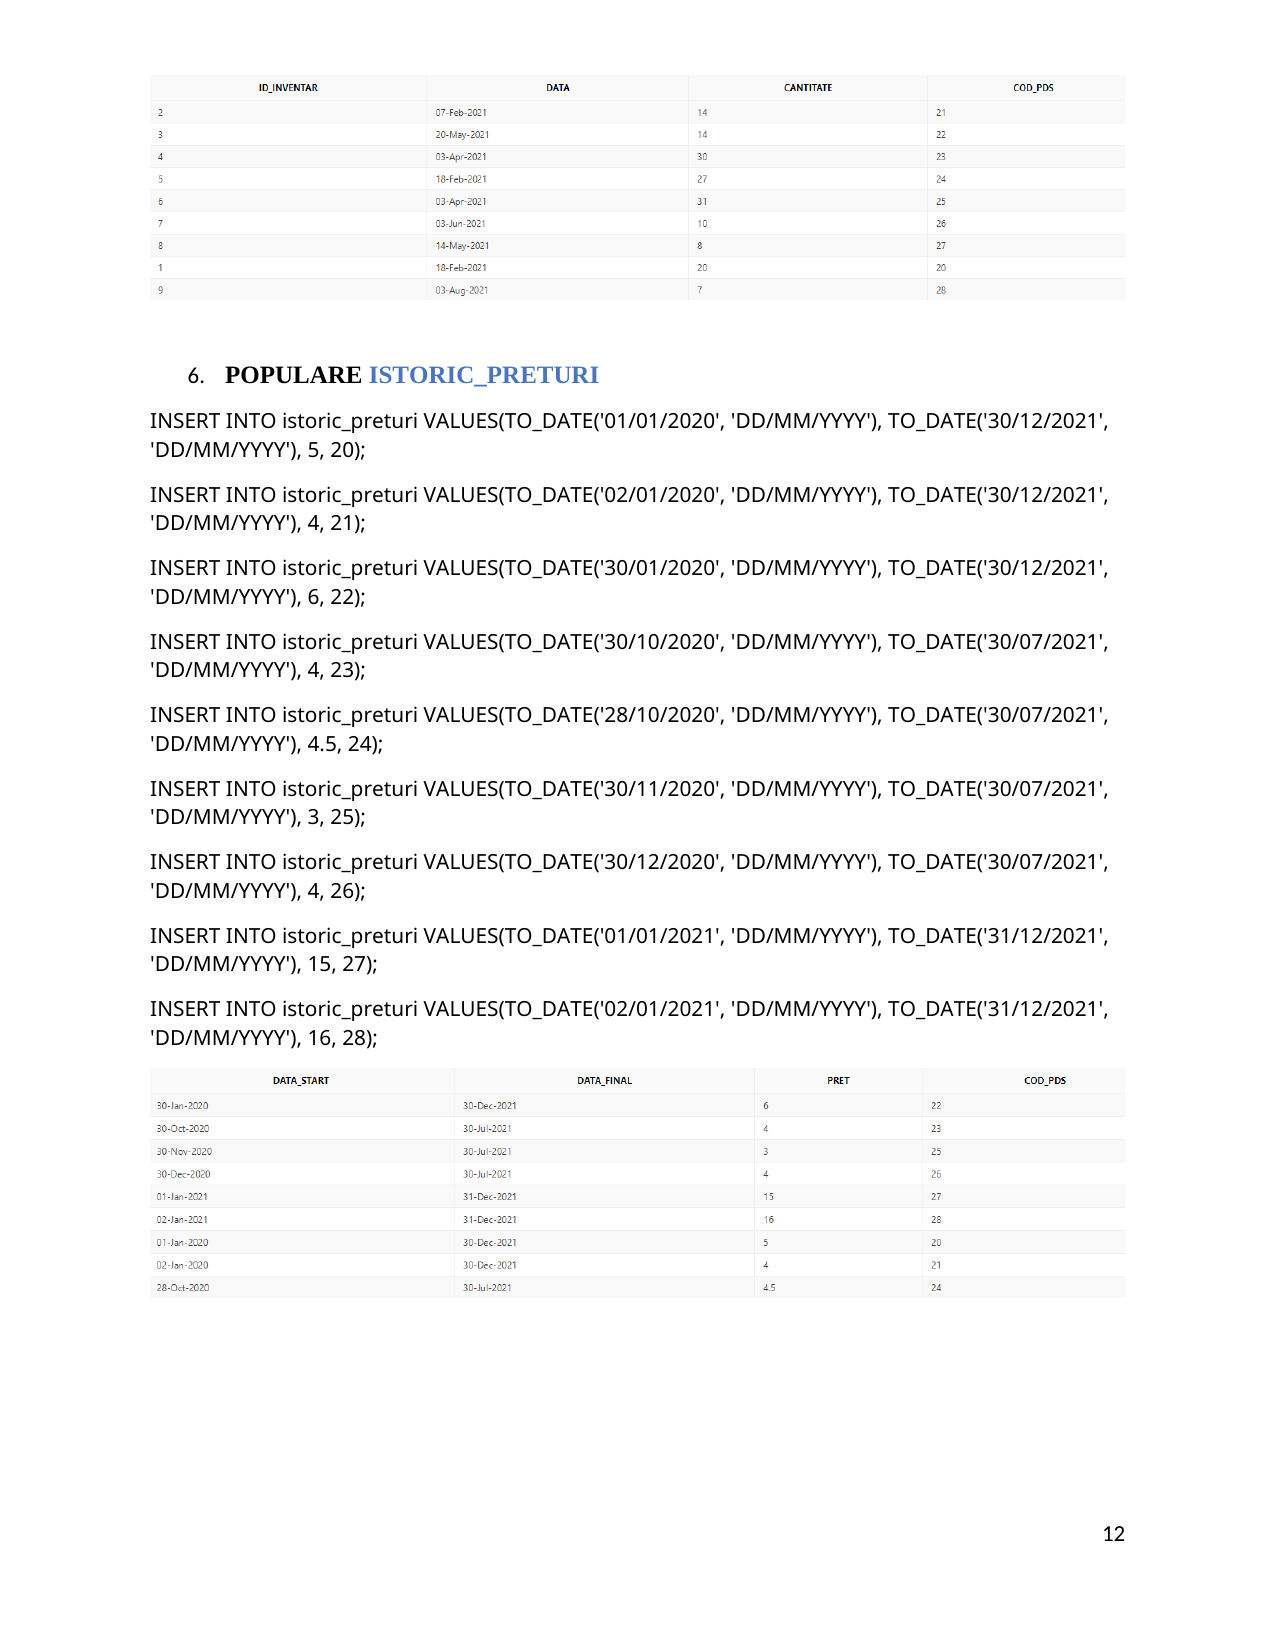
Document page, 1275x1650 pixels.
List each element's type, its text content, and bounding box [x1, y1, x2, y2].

text INSERT INTO istoric_preturi VALUES(TO_DATE('30/12/2020', 'DD/MM/YYYY'), TO_DATE('30/07/2021', 'DD/MM/YYYY'), 4, 26); [150, 847, 1125, 904]
text INSERT INTO istoric_preturi VALUES(TO_DATE('02/01/2021', 'DD/MM/YYYY'), TO_DATE('31/12/2021', 'DD/MM/YYYY'), 16, 28); [150, 994, 1125, 1051]
text INSERT INTO istoric_preturi VALUES(TO_DATE('02/01/2020', 'DD/MM/YYYY'), TO_DATE('30/12/2021', 'DD/MM/YYYY'), 4, 21); [150, 480, 1125, 537]
text INSERT INTO istoric_preturi VALUES(TO_DATE('01/01/2020', 'DD/MM/YYYY'), TO_DATE('30/12/2021', 'DD/MM/YYYY'), 5, 20); [150, 406, 1125, 463]
text INSERT INTO istoric_preturi VALUES(TO_DATE('01/01/2021', 'DD/MM/YYYY'), TO_DATE('31/12/2021', 'DD/MM/YYYY'), 15, 27); [150, 921, 1125, 978]
list POPULARE ISTORIC_PRETURI [187, 361, 1125, 389]
text INSERT INTO istoric_preturi VALUES(TO_DATE('30/11/2020', 'DD/MM/YYYY'), TO_DATE('30/07/2021', 'DD/MM/YYYY'), 3, 25); [150, 774, 1125, 831]
text INSERT INTO istoric_preturi VALUES(TO_DATE('30/10/2020', 'DD/MM/YYYY'), TO_DATE('30/07/2021', 'DD/MM/YYYY'), 4, 23); [150, 627, 1125, 684]
text INSERT INTO istoric_preturi VALUES(TO_DATE('28/10/2020', 'DD/MM/YYYY'), TO_DATE('30/07/2021', 'DD/MM/YYYY'), 4.5, 24); [150, 700, 1125, 757]
text INSERT INTO istoric_preturi VALUES(TO_DATE('30/01/2020', 'DD/MM/YYYY'), TO_DATE('30/12/2021', 'DD/MM/YYYY'), 6, 22); [150, 553, 1125, 610]
